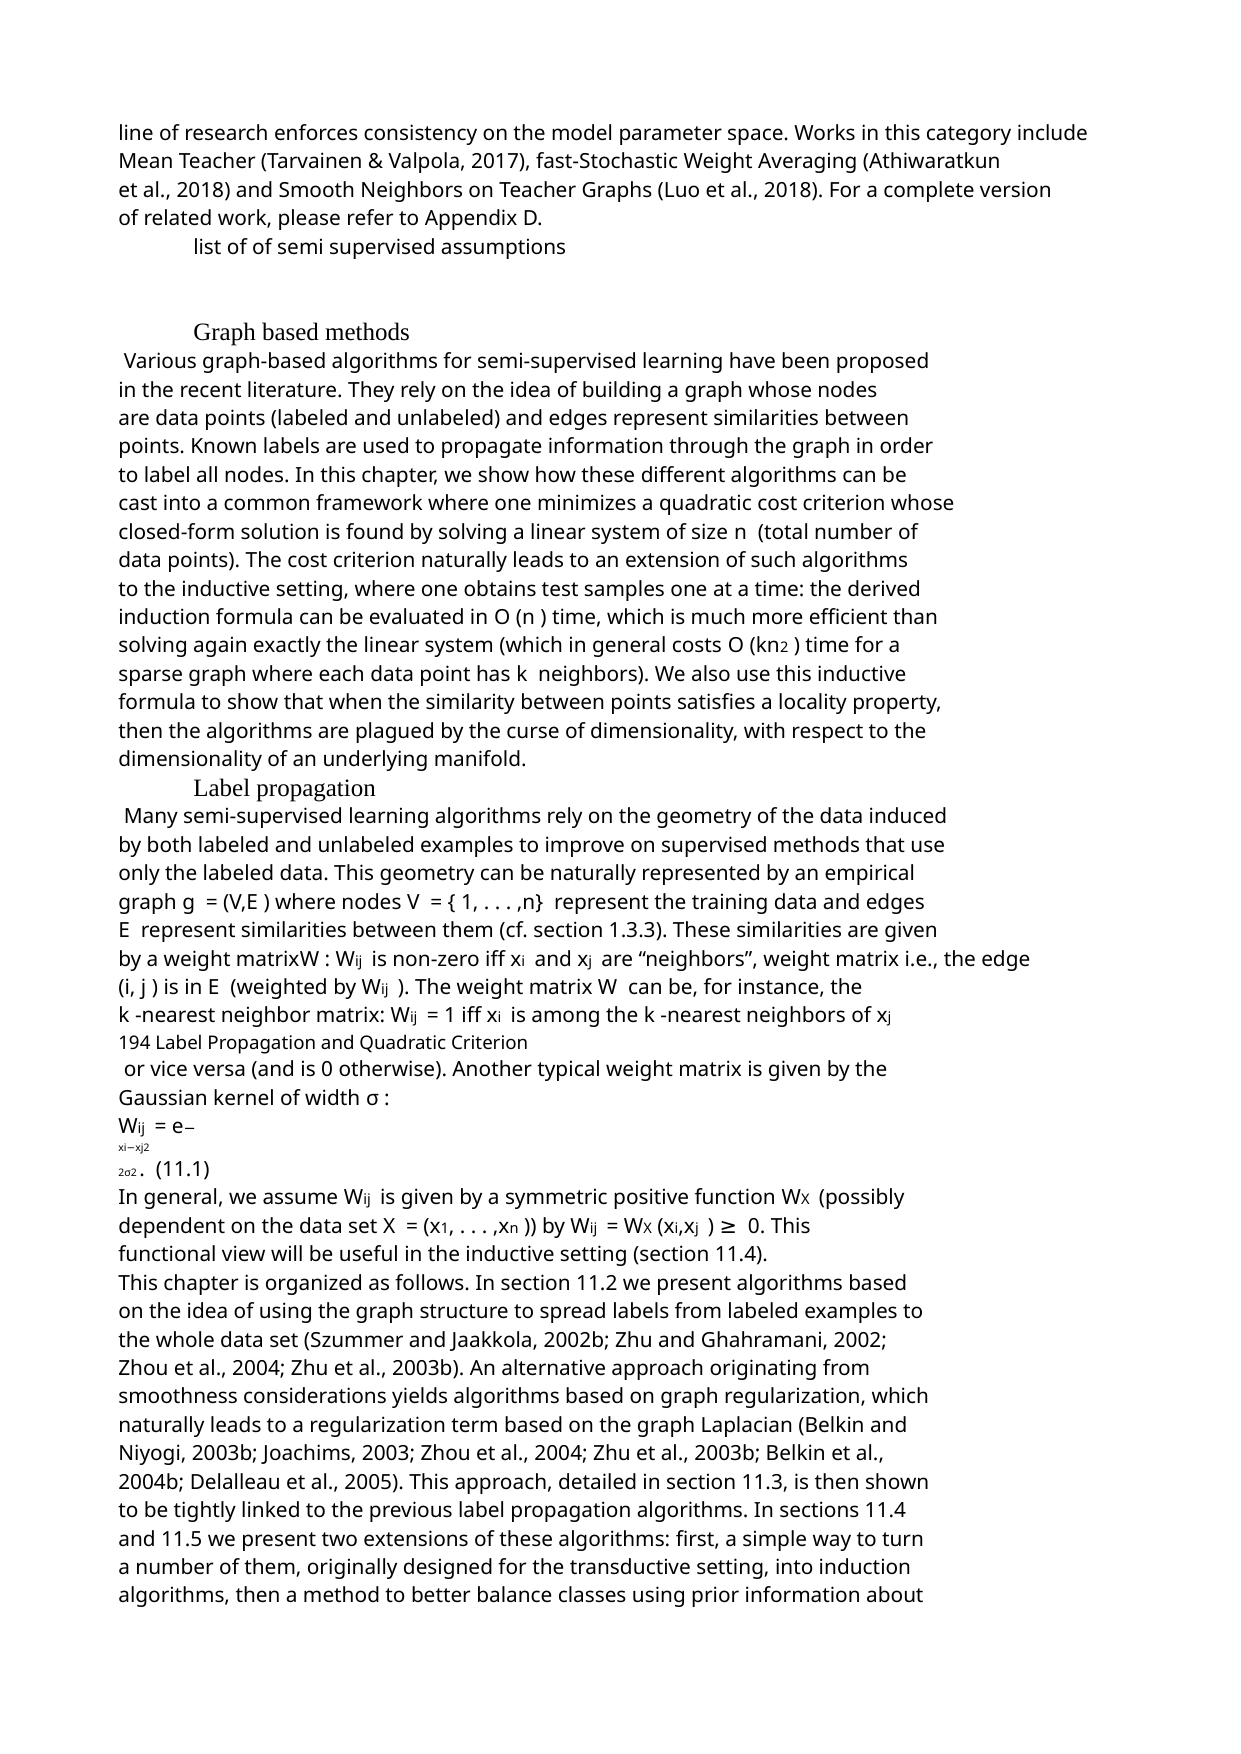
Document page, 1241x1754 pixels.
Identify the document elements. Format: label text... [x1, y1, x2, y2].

text in the recent literature. They rely on the idea of building a graph whose nodes [118, 375, 1122, 403]
text closed-form solution is found by solving a linear system of size n (total number of [118, 517, 1122, 545]
text by both labeled and unlabeled examples to improve on supervised methods that use [118, 830, 1122, 858]
text by a weight matrixW : Wij is non-zero iff xi and xj are “neighbors”, weight matrix i.e., the edge [118, 944, 1122, 972]
text Many semi-supervised learning algorithms rely on the geometry of the data induced [118, 802, 1122, 830]
text Niyogi, 2003b; Joachims, 2003; Zhou et al., 2004; Zhu et al., 2003b; Belkin et al., [118, 1438, 1122, 1467]
text solving again exactly the linear system (which in general costs O (kn2 ) time for a [118, 631, 1122, 659]
text list of of semi supervised assumptions [118, 232, 1122, 260]
text Graph based methods [118, 317, 1122, 346]
text 194 Label Propagation and Quadratic Criterion [118, 1029, 1122, 1054]
text k -nearest neighbor matrix: Wij = 1 iff xi is among the k -nearest neighbors of xj [118, 1001, 1122, 1029]
text In general, we assume Wij is given by a symmetric positive function WX (possibly [118, 1182, 1122, 1211]
text data points). The cost criterion naturally leads to an extension of such algorithms [118, 545, 1122, 574]
text functional view will be useful in the inductive setting (section 11.4). [118, 1239, 1122, 1268]
text Various graph-based algorithms for semi-supervised learning have been proposed [118, 346, 1122, 375]
text cast into a common framework where one minimizes a quadratic cost criterion whose [118, 488, 1122, 517]
text Zhou et al., 2004; Zhu et al., 2003b). An alternative approach originating from [118, 1353, 1122, 1382]
text algorithms, then a method to better balance classes using prior information about [118, 1581, 1122, 1609]
text on the idea of using the graph structure to spread labels from labeled examples to [118, 1296, 1122, 1325]
text This chapter is organized as follows. In section 11.2 we present algorithms based [118, 1268, 1122, 1296]
text and 11.5 we present two extensions of these algorithms: first, a simple way to turn [118, 1524, 1122, 1552]
text 2σ2 . (11.1) [118, 1154, 1122, 1182]
text dependent on the data set X = (x1, . . . ,xn )) by Wij = WX (xi,xj ) ≥ 0. This [118, 1211, 1122, 1239]
text naturally leads to a regularization term based on the graph Laplacian (Belkin and [118, 1410, 1122, 1438]
text induction formula can be evaluated in O (n ) time, which is much more efficient than [118, 602, 1122, 631]
text the whole data set (Szummer and Jaakkola, 2002b; Zhu and Ghahramani, 2002; [118, 1325, 1122, 1353]
text of related work, please refer to Appendix D. [118, 203, 1122, 232]
text E represent similarities between them (cf. section 1.3.3). These similarities are given [118, 915, 1122, 944]
text then the algorithms are plagued by the curse of dimensionality, with respect to the [118, 716, 1122, 744]
text only the labeled data. This geometry can be naturally represented by an empirical [118, 858, 1122, 887]
text are data points (labeled and unlabeled) and edges represent similarities between [118, 403, 1122, 432]
text formula to show that when the similarity between points satisfies a locality property, [118, 687, 1122, 716]
text Wij = e− [118, 1111, 1122, 1140]
text to label all nodes. In this chapter, we show how these different algorithms can be [118, 460, 1122, 488]
text or vice versa (and is 0 otherwise). Another typical weight matrix is given by the [118, 1054, 1122, 1083]
text et al., 2018) and Smooth Neighbors on Teacher Graphs (Luo et al., 2018). For a complete version [118, 175, 1122, 203]
text to be tightly linked to the previous label propagation algorithms. In sections 11.4 [118, 1495, 1122, 1524]
text Mean Teacher (Tarvainen & Valpola, 2017), fast-Stochastic Weight Averaging (Athiwaratkun [118, 147, 1122, 175]
text Label propagation [118, 773, 1122, 802]
text dimensionality of an underlying manifold. [118, 744, 1122, 773]
text sparse graph where each data point has k neighbors). We also use this inductive [118, 659, 1122, 687]
text 2004b; Delalleau et al., 2005). This approach, detailed in section 11.3, is then shown [118, 1467, 1122, 1495]
text points. Known labels are used to propagate information through the graph in order [118, 432, 1122, 460]
text a number of them, originally designed for the transductive setting, into induction [118, 1552, 1122, 1581]
text to the inductive setting, where one obtains test samples one at a time: the derived [118, 574, 1122, 602]
text Gaussian kernel of width σ : [118, 1083, 1122, 1111]
text smoothness considerations yields algorithms based on graph regularization, which [118, 1382, 1122, 1410]
text xi−xj2 [118, 1140, 1122, 1154]
text line of research enforces consistency on the model parameter space. Works in this category include [118, 118, 1122, 147]
text graph g = (V,E ) where nodes V = { 1, . . . ,n} represent the training data and edges [118, 887, 1122, 915]
text (i, j ) is in E (weighted by Wij ). The weight matrix W can be, for instance, the [118, 972, 1122, 1001]
